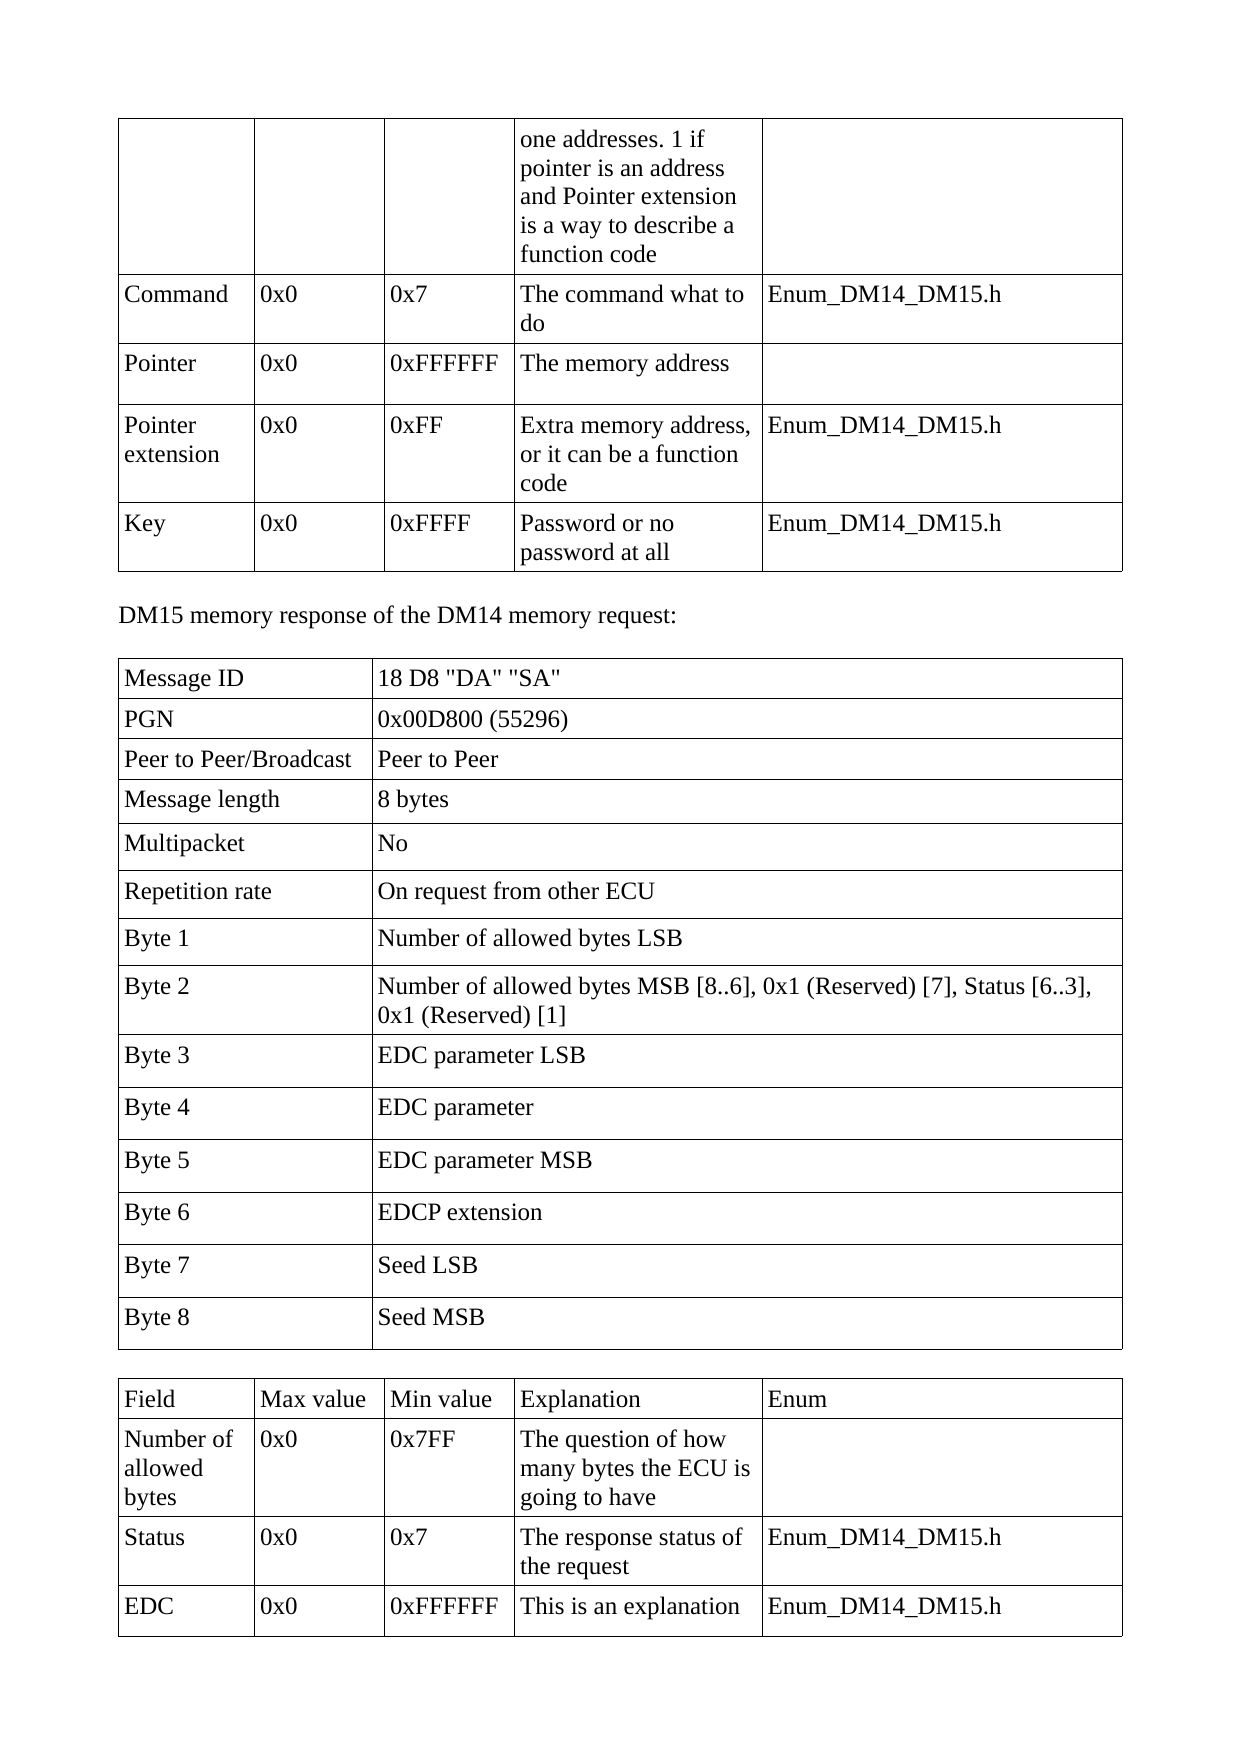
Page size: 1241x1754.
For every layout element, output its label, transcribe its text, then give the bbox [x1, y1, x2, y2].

table_cell 0xFFFFFF [385, 344, 514, 404]
table_cell Peer to Peer [373, 739, 1122, 778]
table_cell 0x0 [255, 1517, 384, 1585]
table_header Min value [385, 1379, 514, 1418]
table_cell Pointer extension [119, 405, 254, 502]
table_cell 0x0 [255, 405, 384, 502]
table_header 18 D8 "DA" "SA" [373, 659, 1122, 698]
table_header Enum [763, 1379, 1122, 1418]
table_cell Seed MSB [373, 1298, 1122, 1349]
table_cell Number of allowed bytes LSB [373, 919, 1122, 965]
table_header Field [119, 1379, 254, 1418]
table_cell 0x0 [255, 275, 384, 342]
table_header Max value [255, 1379, 384, 1418]
table_cell Enum_DM14_DM15.h [763, 1517, 1122, 1585]
table_cell Status [119, 1517, 254, 1585]
table_cell [763, 344, 1122, 404]
table_cell Password or no password at all [515, 503, 762, 571]
table_cell Enum_DM14_DM15.h [763, 503, 1122, 571]
table_cell Message length [119, 780, 372, 823]
table_cell Enum_DM14_DM15.h [763, 405, 1122, 502]
table_cell Byte 2 [119, 966, 372, 1034]
table_cell This is an explanation [515, 1586, 762, 1636]
table_cell Key [119, 503, 254, 571]
table_cell Peer to Peer/Broadcast [119, 739, 372, 778]
table_cell EDC parameter [373, 1088, 1122, 1139]
table_cell Multipacket [119, 824, 372, 870]
table_cell 0x7 [385, 275, 514, 342]
table_cell EDC parameter MSB [373, 1140, 1122, 1192]
table_cell The response status of the request [515, 1517, 762, 1585]
table_cell 0x7FF [385, 1419, 514, 1516]
table_cell Byte 3 [119, 1035, 372, 1087]
table_cell [255, 119, 384, 273]
table_cell Extra memory address, or it can be a function code [515, 405, 762, 502]
table_header Explanation [515, 1379, 762, 1418]
table_cell 0xFFFFFF [385, 1586, 514, 1636]
table_cell Seed LSB [373, 1245, 1122, 1297]
table_cell Number of allowed bytes [119, 1419, 254, 1516]
table_cell [763, 1419, 1122, 1516]
table_cell Byte 7 [119, 1245, 372, 1297]
table_cell Command [119, 275, 254, 342]
table_cell Byte 5 [119, 1140, 372, 1192]
table_header Message ID [119, 659, 372, 698]
table_cell PGN [119, 699, 372, 738]
table_cell EDCP extension [373, 1193, 1122, 1244]
table_cell 0x0 [255, 1419, 384, 1516]
table_cell 0x0 [255, 344, 384, 404]
table_cell 0x0 [255, 503, 384, 571]
table_cell [763, 119, 1122, 273]
table_cell one addresses. 1 if pointer is an address and Pointer extension is a way to describe a function code [515, 119, 762, 273]
table_cell Enum_DM14_DM15.h [763, 275, 1122, 342]
table_cell Byte 6 [119, 1193, 372, 1244]
table_cell 0xFF [385, 405, 514, 502]
table_cell No [373, 824, 1122, 870]
table_cell 0x00D800 (55296) [373, 699, 1122, 738]
table_cell 0x7 [385, 1517, 514, 1585]
table_cell 0x0 [255, 1586, 384, 1636]
table_cell 0xFFFF [385, 503, 514, 571]
table_cell Enum_DM14_DM15.h [763, 1586, 1122, 1636]
table_cell EDC [119, 1586, 254, 1636]
table_cell Repetition rate [119, 871, 372, 918]
table_cell 8 bytes [373, 780, 1122, 823]
table_cell The command what to do [515, 275, 762, 342]
table_cell The question of how many bytes the ECU is going to have [515, 1419, 762, 1516]
table_cell Byte 4 [119, 1088, 372, 1139]
text DM15 memory response of the DM14 memory request: [118, 600, 1122, 629]
table_cell Byte 1 [119, 919, 372, 965]
table_cell [119, 119, 254, 273]
table_cell [385, 119, 514, 273]
table_cell EDC parameter LSB [373, 1035, 1122, 1087]
table_cell Byte 8 [119, 1298, 372, 1349]
table_cell Pointer [119, 344, 254, 404]
table_cell Number of allowed bytes MSB [8..6], 0x1 (Reserved) [7], Status [6..3], 0x1 (Reserved) [1] [373, 966, 1122, 1034]
table_cell The memory address [515, 344, 762, 404]
table_cell On request from other ECU [373, 871, 1122, 918]
